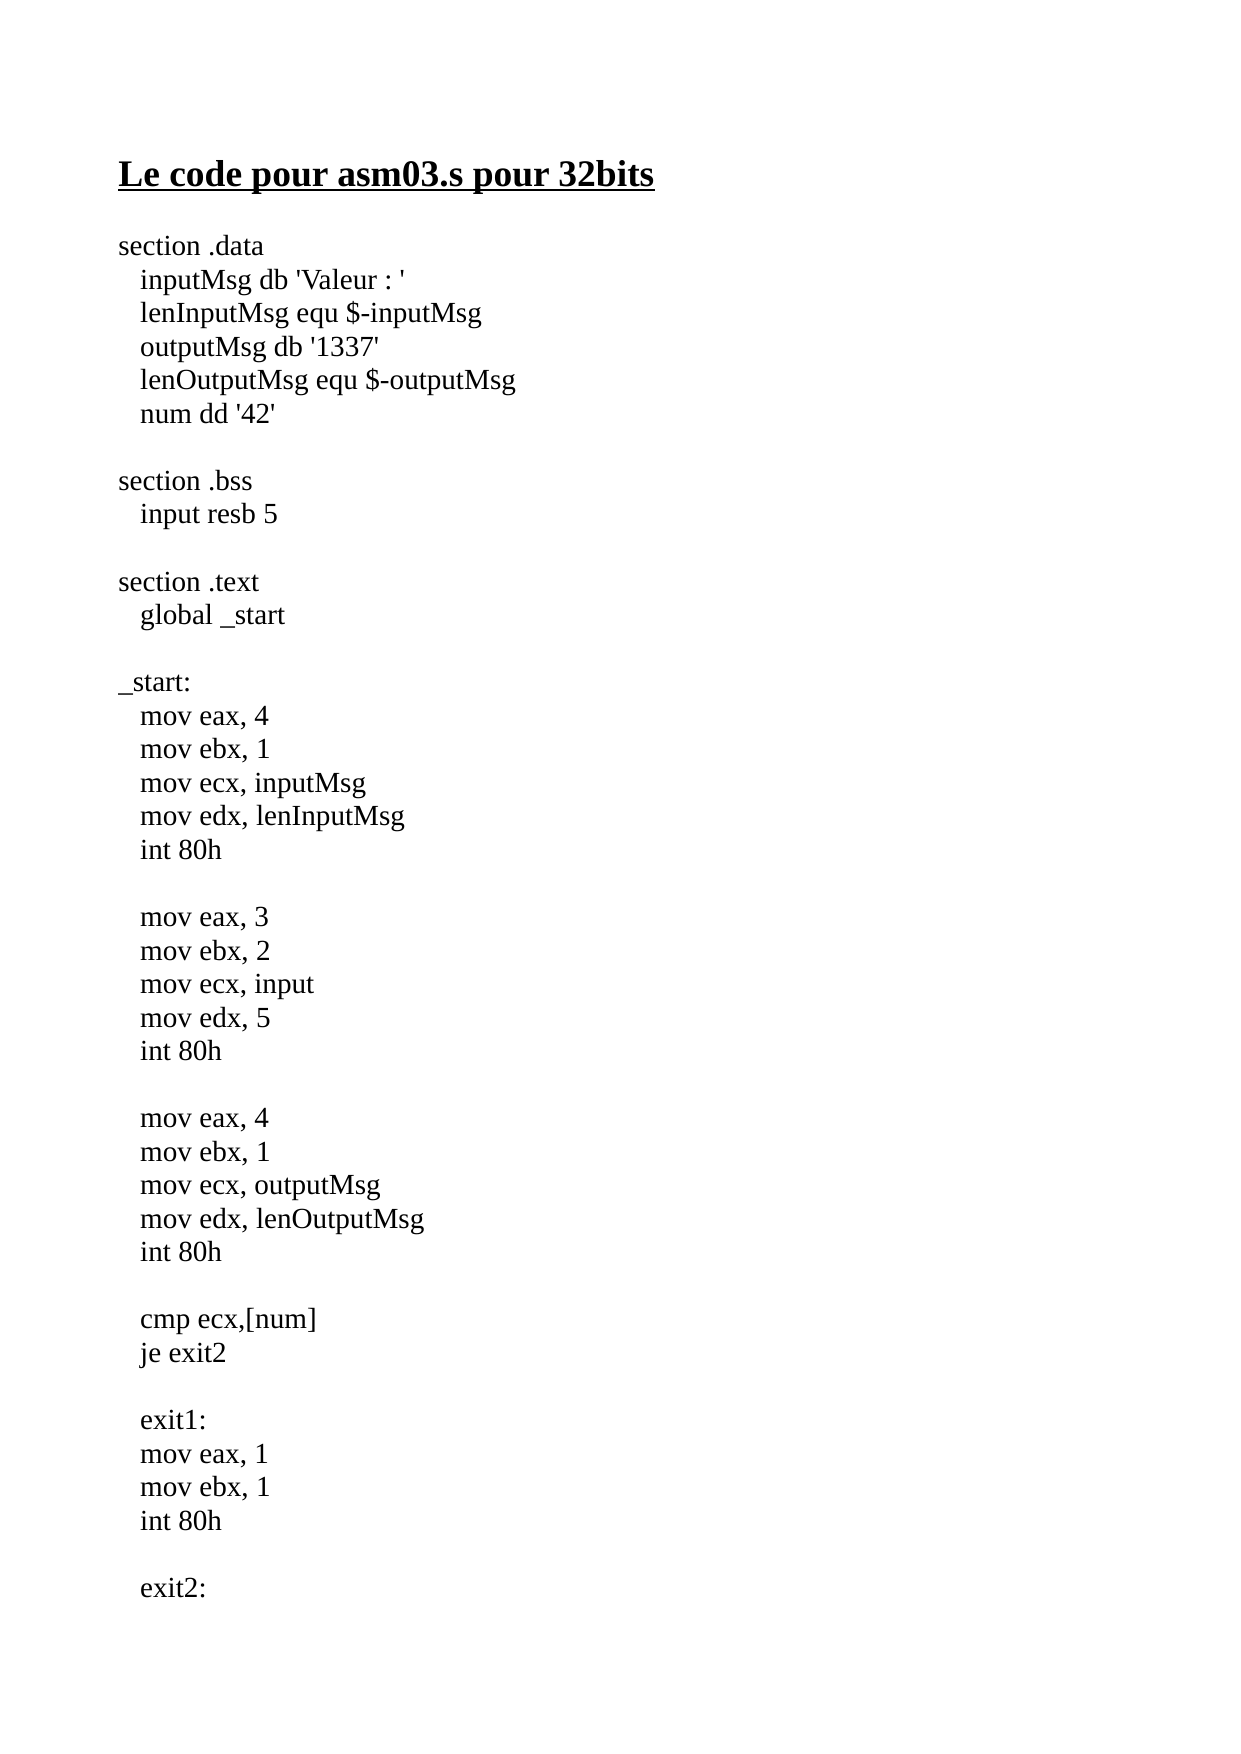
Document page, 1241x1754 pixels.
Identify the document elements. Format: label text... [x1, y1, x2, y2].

text _start: [118, 664, 1122, 698]
text mov ebx, 1 [118, 731, 1122, 765]
text global _start [118, 597, 1122, 631]
text exit2: [118, 1570, 1122, 1603]
text je exit2 [118, 1335, 1122, 1369]
text mov ebx, 1 [118, 1469, 1122, 1503]
text mov ebx, 2 [118, 933, 1122, 966]
text mov eax, 1 [118, 1436, 1122, 1469]
text int 80h [118, 1234, 1122, 1268]
text mov edx, lenInputMsg [118, 798, 1122, 832]
text mov ecx, input [118, 966, 1122, 1000]
text section .bss [118, 463, 1122, 497]
text num dd '42' [118, 396, 1122, 429]
text outputMsg db '1337' [118, 329, 1122, 362]
text mov edx, lenOutputMsg [118, 1201, 1122, 1234]
text Le code pour asm03.s pour 32bits [118, 152, 1122, 195]
text exit1: [118, 1402, 1122, 1436]
text int 80h [118, 832, 1122, 866]
text mov ecx, inputMsg [118, 765, 1122, 798]
text lenOutputMsg equ $-outputMsg [118, 362, 1122, 396]
text inputMsg db 'Valeur : ' [118, 262, 1122, 295]
text int 80h [118, 1033, 1122, 1067]
text mov edx, 5 [118, 1000, 1122, 1033]
text lenInputMsg equ $-inputMsg [118, 295, 1122, 329]
text mov ecx, outputMsg [118, 1167, 1122, 1201]
text mov eax, 4 [118, 1100, 1122, 1134]
text section .text [118, 564, 1122, 597]
text mov eax, 4 [118, 698, 1122, 731]
text section .data [118, 228, 1122, 262]
text mov ebx, 1 [118, 1134, 1122, 1167]
text int 80h [118, 1503, 1122, 1536]
text input resb 5 [118, 497, 1122, 530]
text cmp ecx,[num] [118, 1302, 1122, 1335]
text mov eax, 3 [118, 899, 1122, 933]
